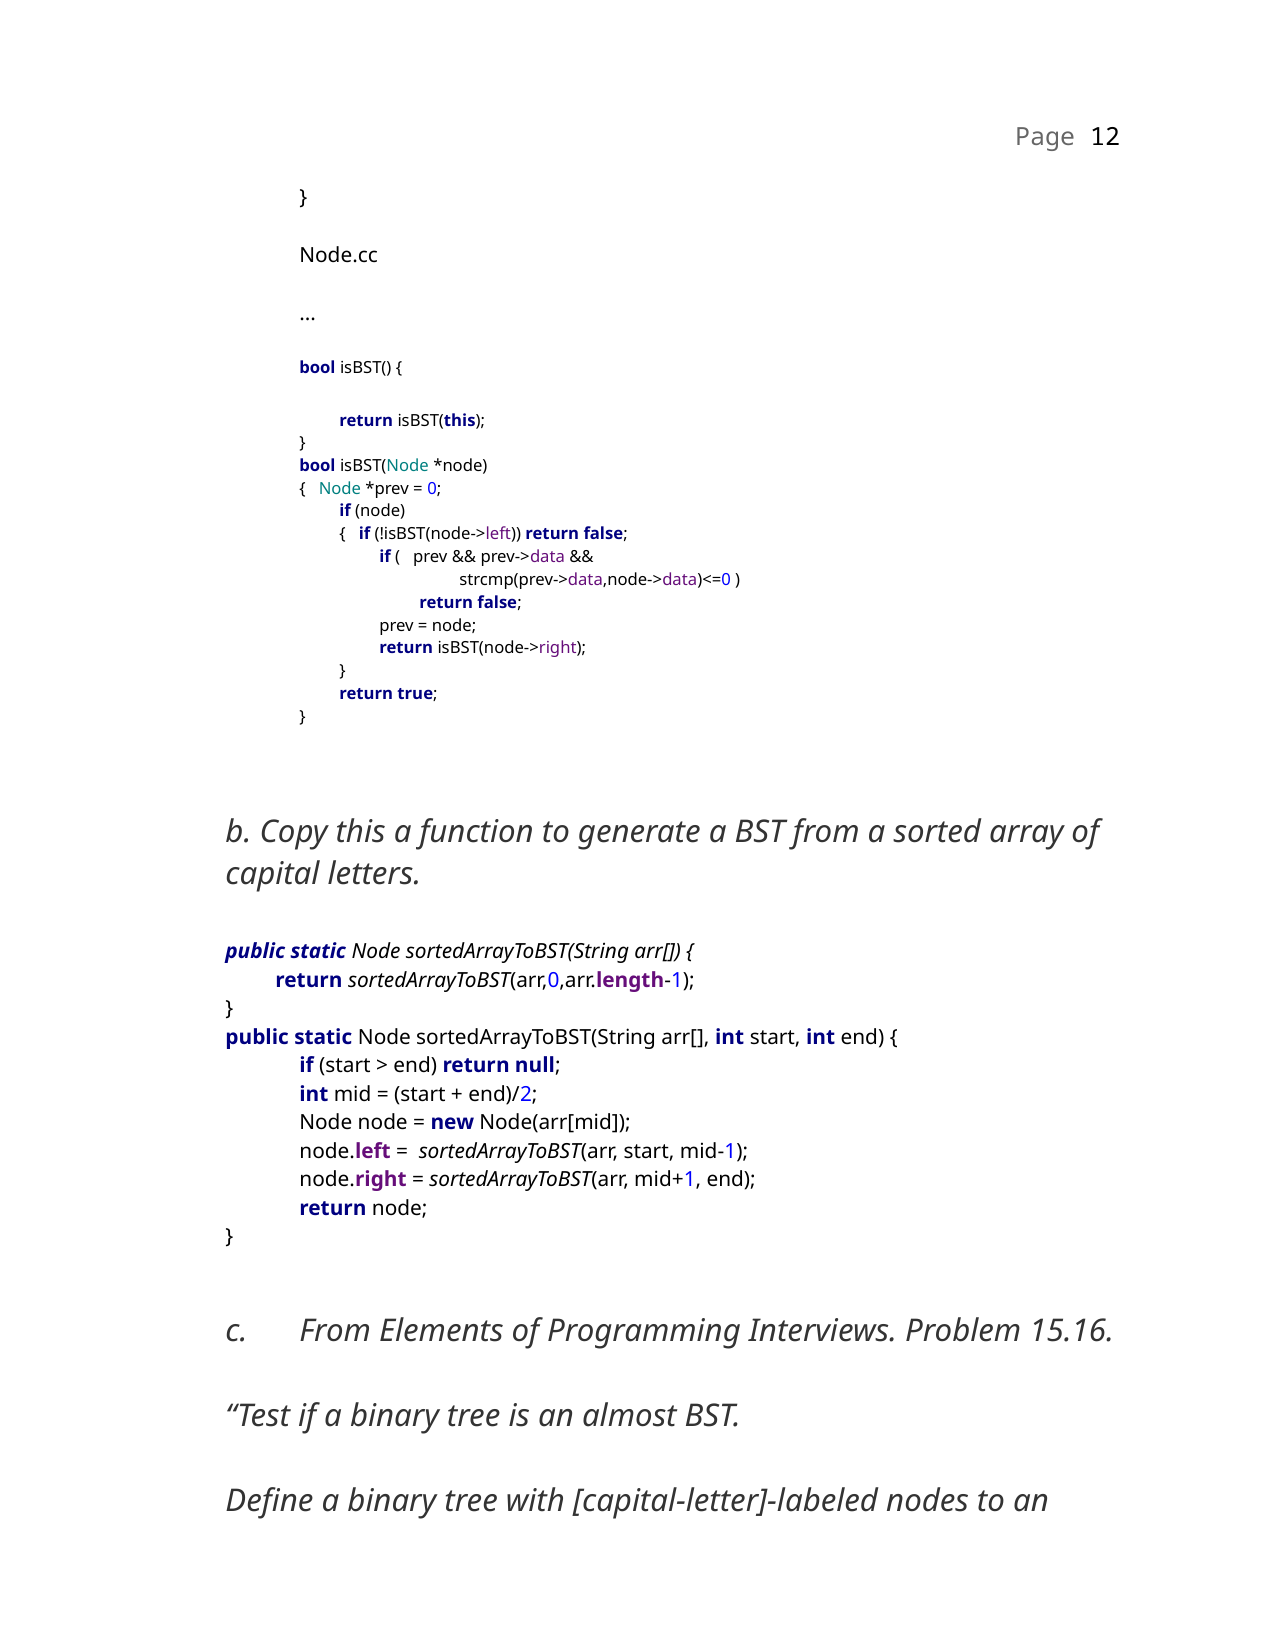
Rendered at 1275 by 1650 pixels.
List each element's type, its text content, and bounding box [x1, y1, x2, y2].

text } [299, 659, 1119, 682]
text int mid = (start + end)/2; [151, 1079, 1119, 1107]
text bool isBST(Node *node) [299, 454, 1119, 476]
text Node.cc [299, 240, 1119, 268]
text if (start > end) return null; [151, 1050, 1119, 1079]
text { if (!isBST(node->left)) return false; [299, 522, 1119, 545]
text node.left = sortedArrayToBST(arr, start, mid-1); [151, 1136, 1119, 1164]
text bool isBST() { [299, 356, 1119, 379]
list From Elements of Programming Interviews. Problem 15.16. [225, 1308, 1119, 1351]
text } [299, 704, 1119, 727]
text “Test if a binary tree is an almost BST. [225, 1393, 1119, 1436]
text strcmp(prev->data,node->data)<=0 ) [299, 567, 1119, 590]
text return isBST(node->right); [299, 636, 1119, 659]
text return sortedArrayToBST(arr,0,arr.length-1); [151, 965, 1119, 993]
text public static Node sortedArrayToBST(String arr[], int start, int end) { [151, 1022, 1119, 1050]
text return isBST(this); [299, 408, 1119, 431]
text prev = node; [299, 613, 1119, 636]
text if ( prev && prev->data && [299, 545, 1119, 567]
text node.right = sortedArrayToBST(arr, mid+1, end); [151, 1164, 1119, 1193]
text } [299, 431, 1119, 454]
text } [299, 182, 1119, 211]
text if (node) [299, 499, 1119, 522]
text return node; [151, 1193, 1119, 1222]
text return false; [299, 590, 1119, 613]
text Define a binary tree with [capital-letter]-labeled nodes to an [225, 1478, 1119, 1521]
text return true; [299, 682, 1119, 704]
text { Node *prev = 0; [299, 476, 1119, 499]
text } [151, 993, 1119, 1022]
text public static Node sortedArrayToBST(String arr[]) { [225, 937, 1119, 965]
text ... [299, 298, 1119, 326]
text Node node = new Node(arr[mid]); [151, 1107, 1119, 1136]
text b. Copy this a function to generate a BST from a sorted array of capital letters. [225, 809, 1119, 894]
text } [151, 1222, 1119, 1250]
